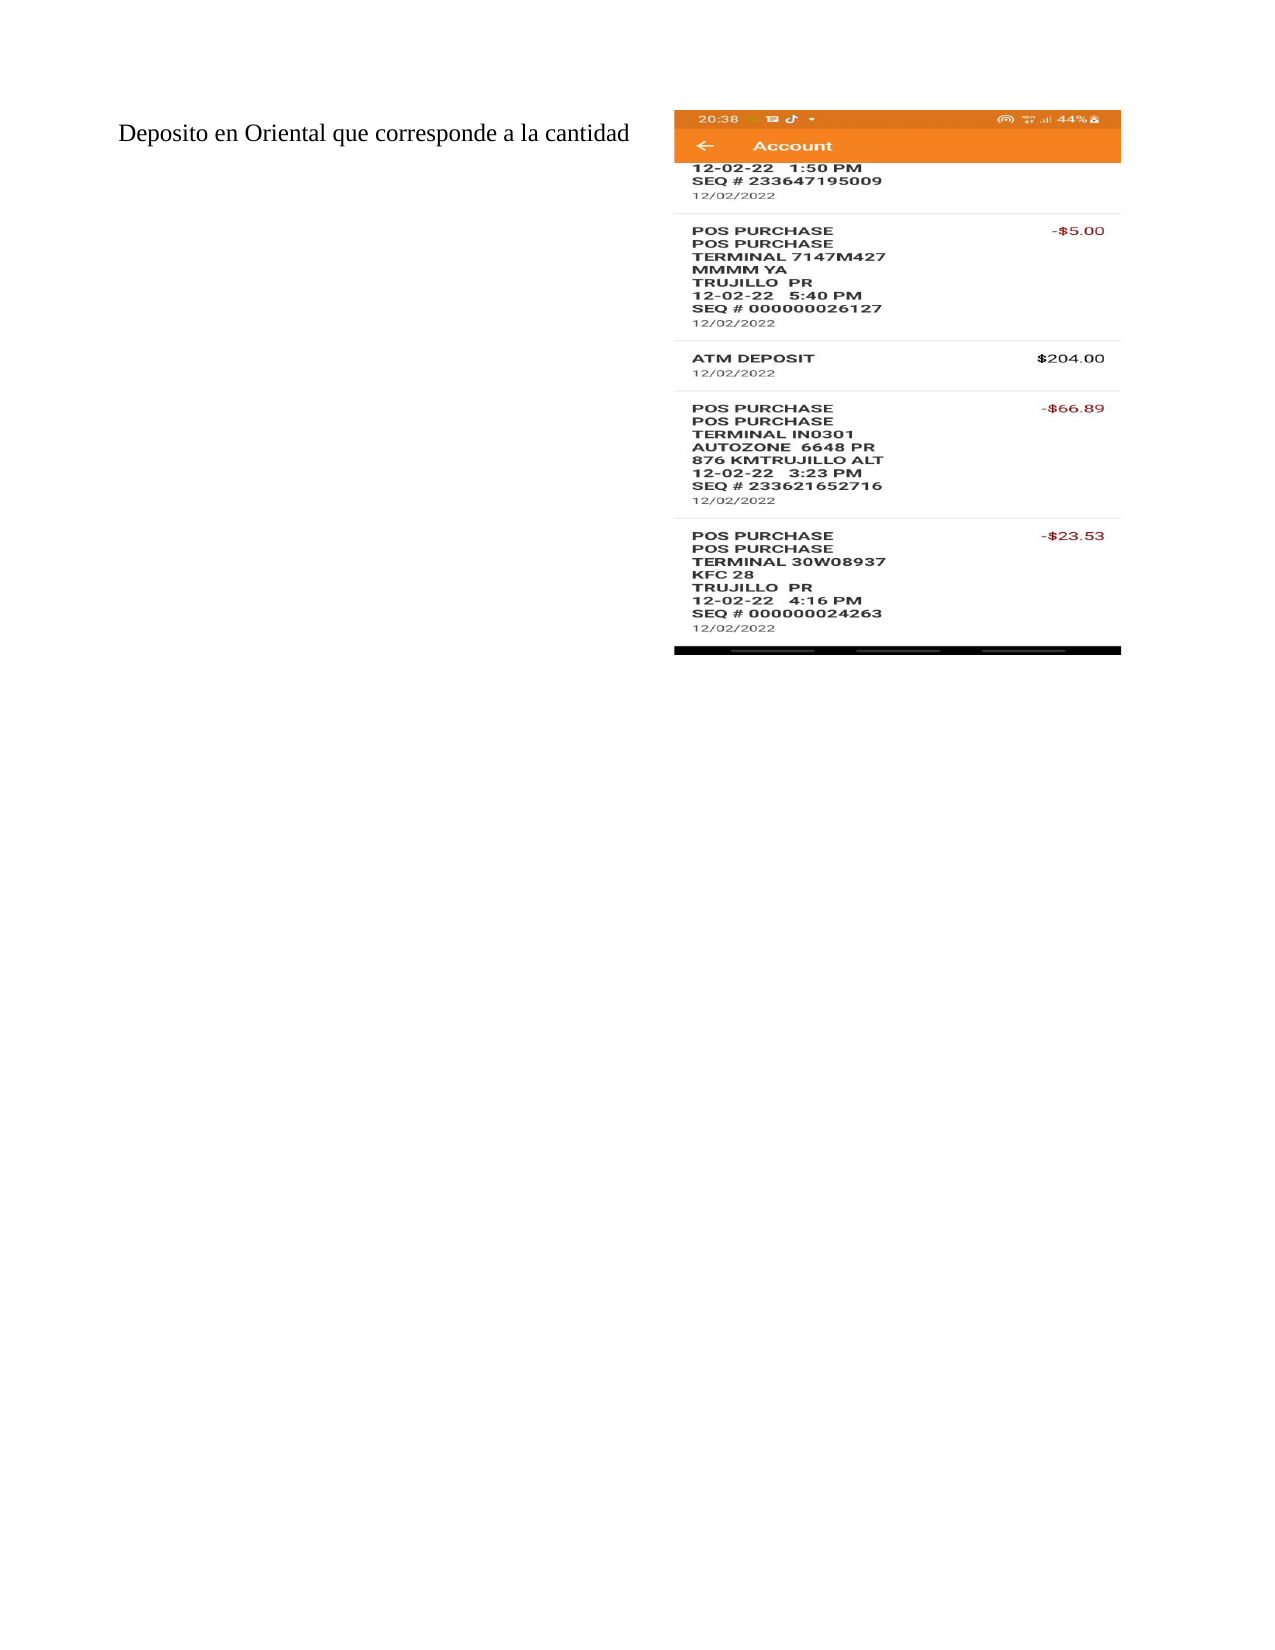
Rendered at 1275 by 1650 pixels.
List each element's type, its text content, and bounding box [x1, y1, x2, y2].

text Deposito en Oriental que corresponde a la cantidad [118, 118, 674, 147]
picture [674, 110, 1122, 655]
text [1122, 118, 1157, 147]
